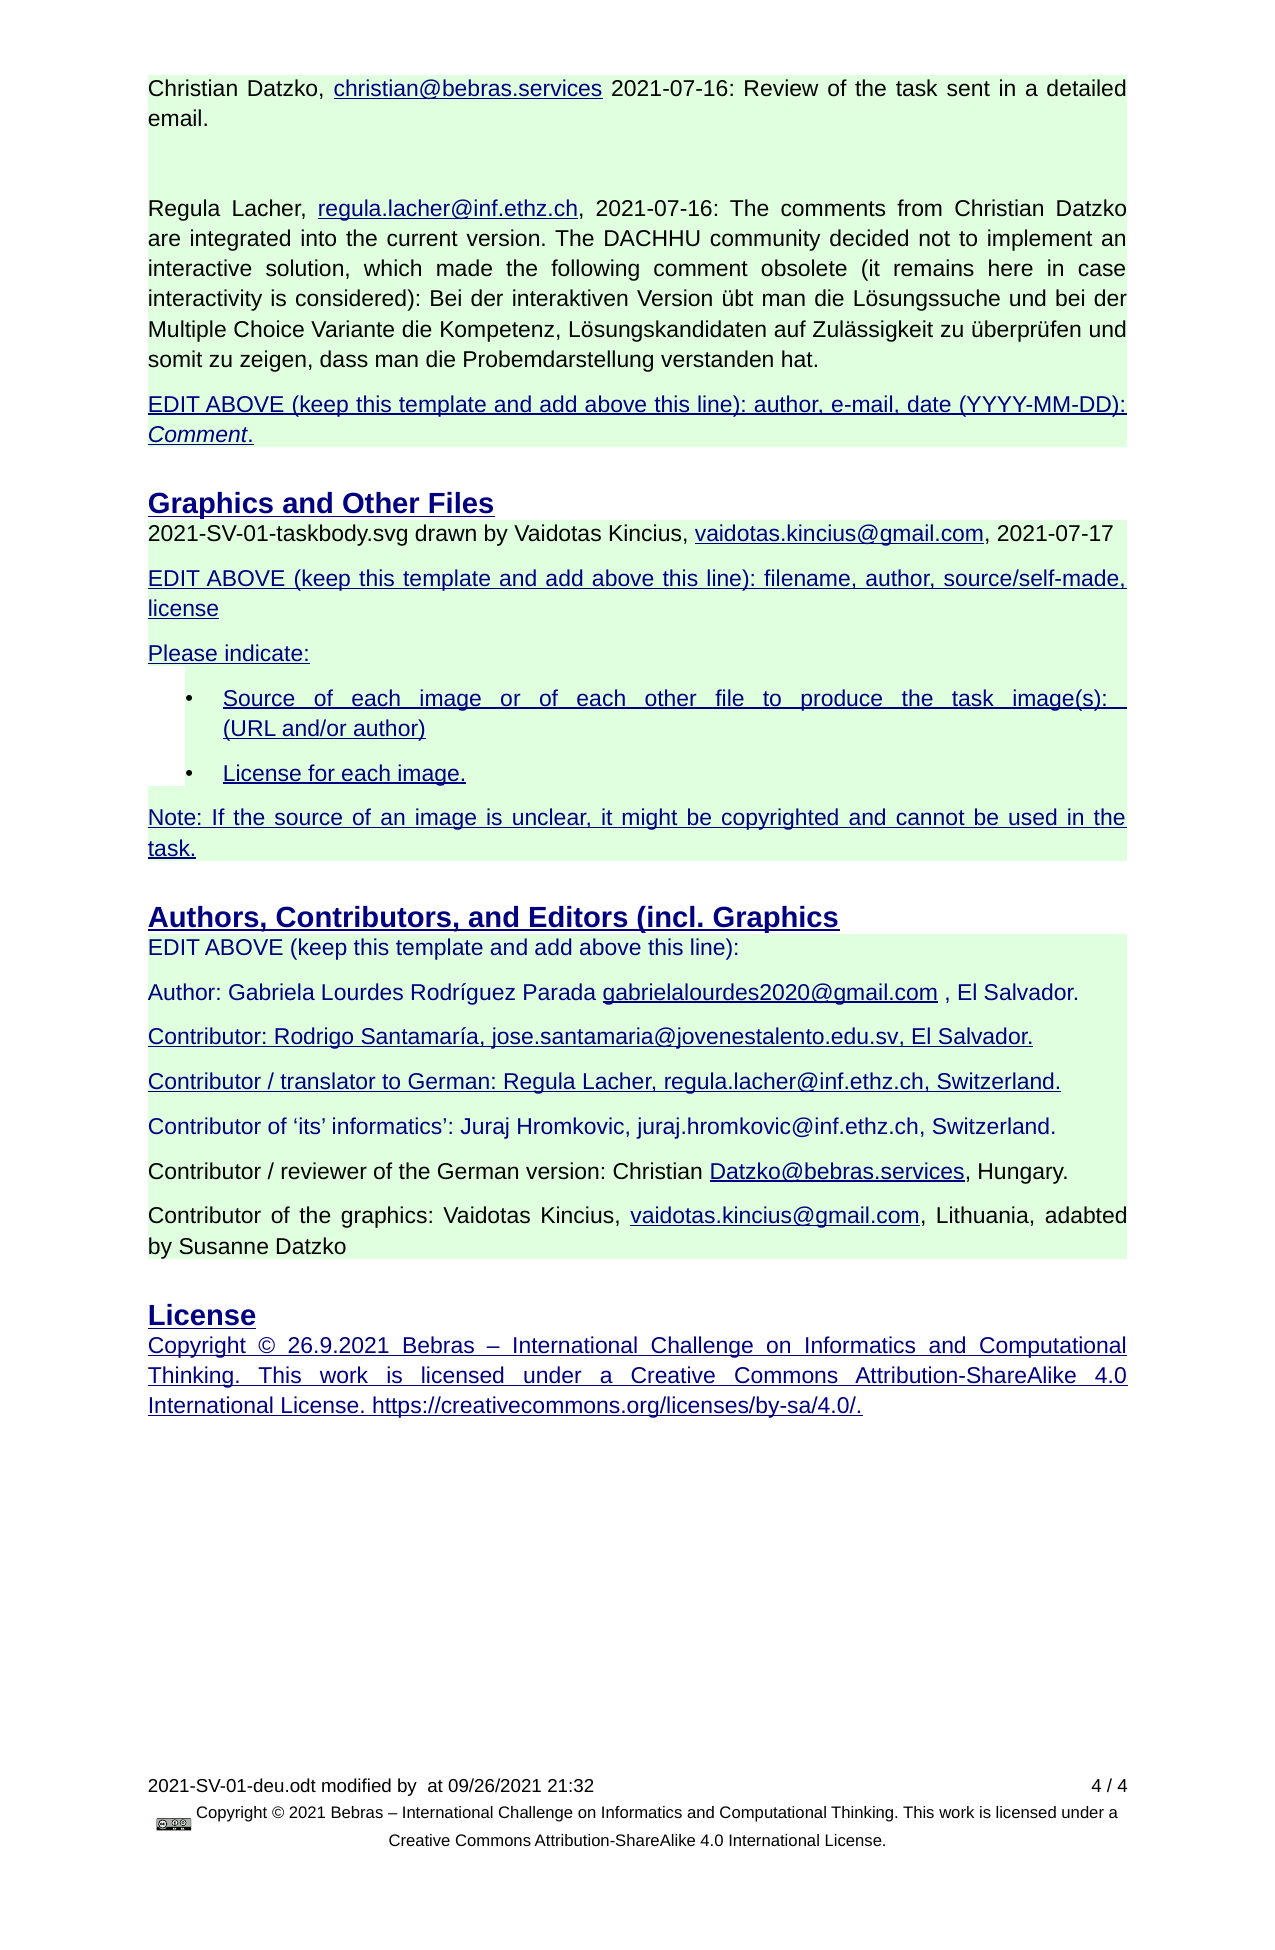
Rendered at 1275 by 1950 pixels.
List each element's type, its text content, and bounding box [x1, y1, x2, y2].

list License for each image. [185, 759, 1127, 786]
text Copyright © 26.9.2021 Bebras – International Challenge on Informatics and Computational [148, 1332, 1127, 1355]
subtitle Graphics and Other Files [148, 486, 1127, 520]
text EDIT ABOVE (keep this template and add above this line): filename, author, source/self-made, [148, 565, 1127, 588]
text Please indicate: [148, 640, 1127, 666]
text EDIT ABOVE (keep this template and add above this line): [148, 934, 1127, 960]
text license [148, 589, 1127, 621]
text International License. https://creativecommons.org/licenses/by-sa/4.0/. [148, 1386, 1127, 1419]
list Source of each image or of each other file to produce the task image(s): (URL and/or author) [185, 684, 1127, 741]
text EDIT ABOVE (keep this template and add above this line): author, e-mail, date (YYYY-MM-DD): [148, 391, 1127, 413]
text Contributor / translator to German: Regula Lacher, regula.lacher@inf.ethz.ch, Switzerland. [148, 1068, 1127, 1094]
text Author: Gabriela Lourdes Rodríguez Parada gabrielalourdes2020@gmail.com , El Salvador. [148, 978, 1127, 1005]
text Note: If the source of an image is unclear, it might be copyrighted and cannot be used in the [148, 804, 1127, 827]
subtitle License [148, 1298, 1127, 1332]
subtitle Authors, Contributors, and Editors (incl. Graphics [148, 900, 1127, 934]
text Contributor of the graphics: Vaidotas Kincius, vaidotas.kincius@gmail.com, Lithuania, adabted by Susanne Datzko [148, 1202, 1127, 1259]
text Regula Lacher, regula.lacher@inf.ethz.ch, 2021-07-16: The comments from Christian Datzko are integrated into the current version. The DACHHU community decided not to implement an interactive solution, which made the following comment obsolete (it remains here in case interactivity is considered): Bei der interaktiven Version übt man die Lösungssuche und bei der Multiple Choice Variante die Kompetenz, Lösungskandidaten auf Zulässigkeit zu überprüfen und somit zu zeigen, dass man die Probemdarstellung verstanden hat. [148, 195, 1127, 372]
text Contributor of ‘its’ informatics’: Juraj Hromkovic, juraj.hromkovic@inf.ethz.ch, Switzerland. [148, 1113, 1127, 1139]
text Thinking. This work is licensed under a Creative Commons Attribution-ShareAlike 4.0 [148, 1356, 1127, 1385]
text Contributor / reviewer of the German version: Christian Datzko@bebras.services, Hungary. [148, 1158, 1127, 1184]
text Contributor: Rodrigo Santamaría, jose.santamaria@jovenestalento.edu.sv, El Salvador. [148, 1023, 1127, 1050]
text Comment. [148, 415, 1127, 447]
text task. [148, 828, 1127, 861]
text Christian Datzko, christian@bebras.services 2021-07-16: Review of the task sent in a detailed email. [148, 75, 1127, 132]
text 2021-SV-01-taskbody.svg drawn by Vaidotas Kincius, vaidotas.kincius@gmail.com, 2021-07-17 [148, 520, 1127, 546]
